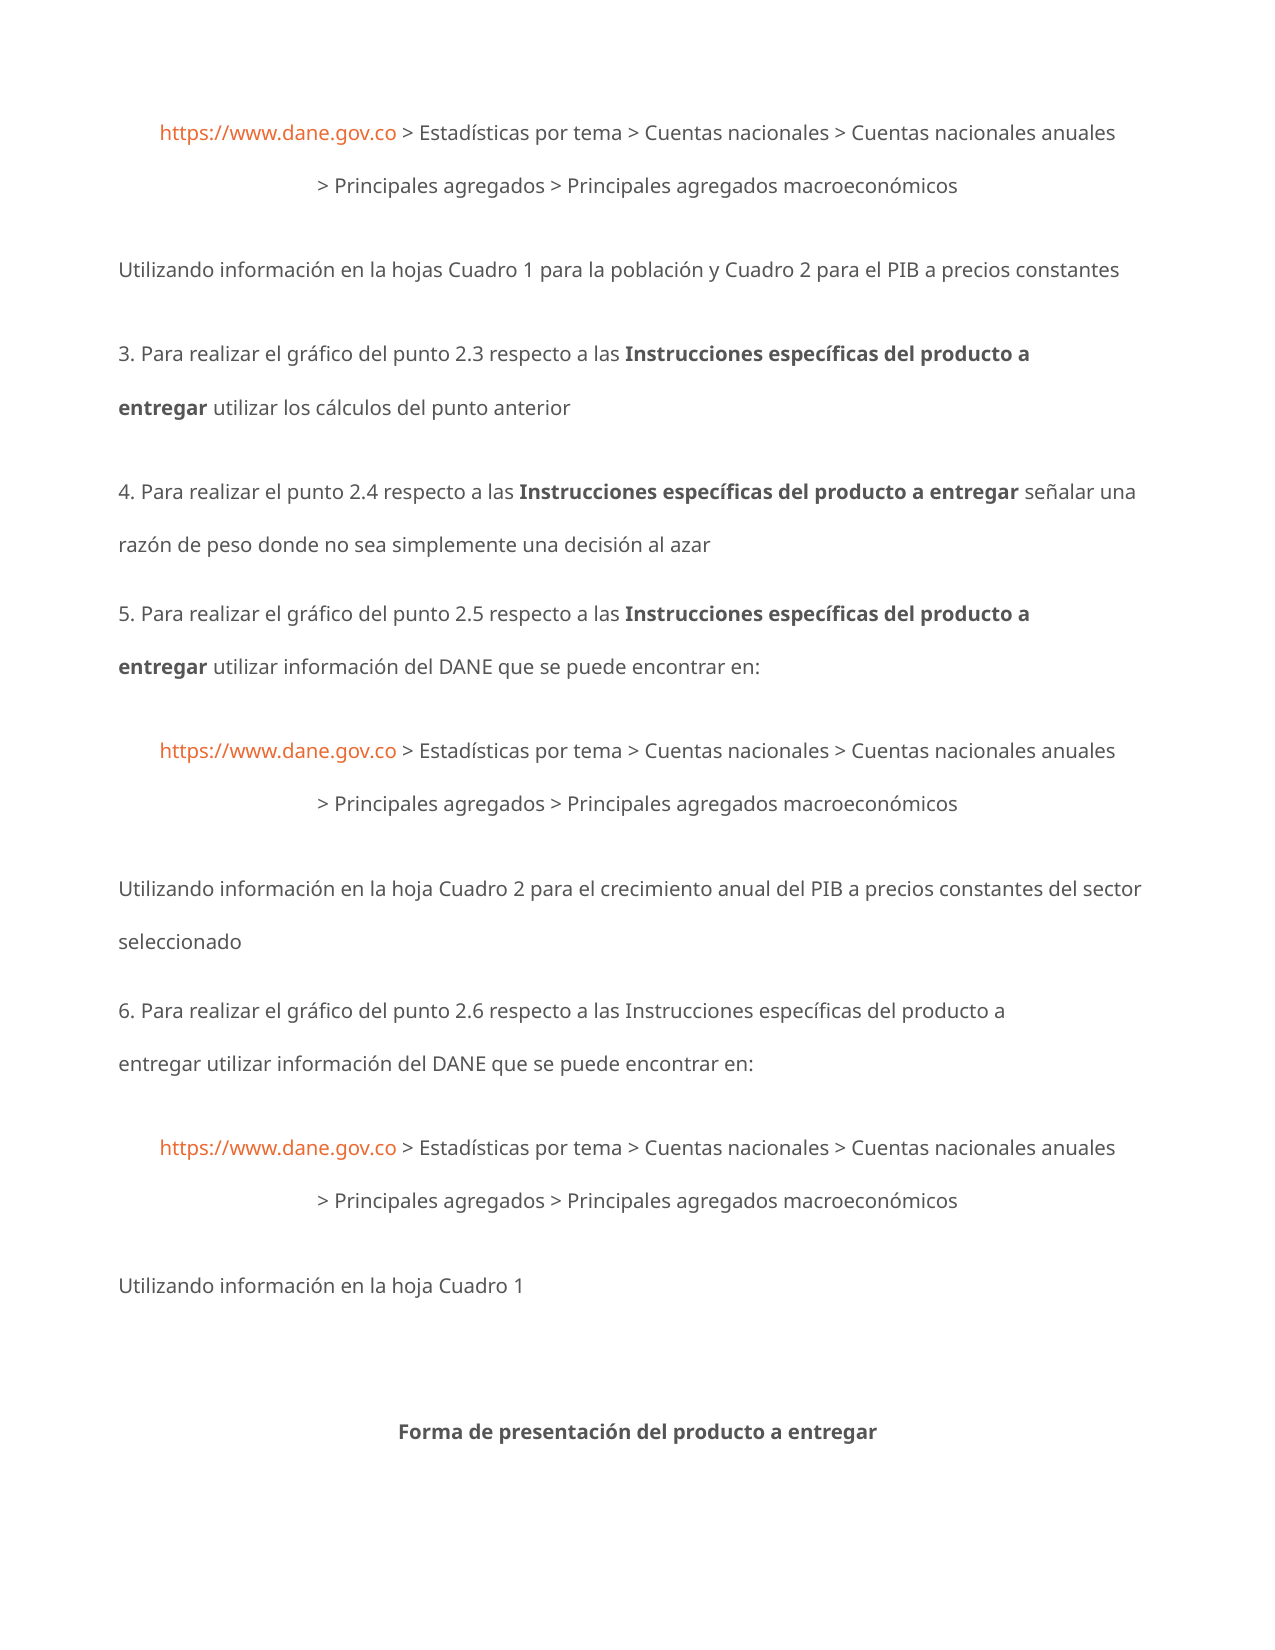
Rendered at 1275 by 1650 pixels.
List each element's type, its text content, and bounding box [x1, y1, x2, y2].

subtitle Utilizando información en la hoja Cuadro 2 para el crecimiento anual del PIB a precios constantes del sector seleccionado [118, 874, 1157, 955]
subtitle 5. Para realizar el gráfico del punto 2.5 respecto a las Instrucciones específicas del producto a entregar utilizar información del DANE que se puede encontrar en: [118, 599, 1157, 680]
subtitle https://www.dane.gov.co > Estadísticas por tema > Cuentas nacionales > Cuentas nacionales anuales > Principales agregados > Principales agregados macroeconómicos [118, 1134, 1157, 1214]
subtitle https://www.dane.gov.co > Estadísticas por tema > Cuentas nacionales > Cuentas nacionales anuales > Principales agregados > Principales agregados macroeconómicos [118, 737, 1157, 818]
subtitle https://www.dane.gov.co > Estadísticas por tema > Cuentas nacionales > Cuentas nacionales anuales > Principales agregados > Principales agregados macroeconómicos [118, 118, 1157, 199]
subtitle Utilizando información en la hojas Cuadro 1 para la población y Cuadro 2 para el PIB a precios constantes [118, 256, 1157, 283]
subtitle 3. Para realizar el gráfico del punto 2.3 respecto a las Instrucciones específicas del producto a entregar utilizar los cálculos del punto anterior [118, 340, 1157, 421]
subtitle Forma de presentación del producto a entregar [118, 1417, 1157, 1445]
subtitle 4. Para realizar el punto 2.4 respecto a las Instrucciones específicas del producto a entregar señalar una razón de peso donde no sea simplemente una decisión al azar [118, 477, 1157, 558]
subtitle 6. Para realizar el gráfico del punto 2.6 respecto a las Instrucciones específicas del producto a entregar utilizar información del DANE que se puede encontrar en: [118, 996, 1157, 1077]
subtitle Utilizando información en la hoja Cuadro 1 [118, 1271, 1157, 1299]
